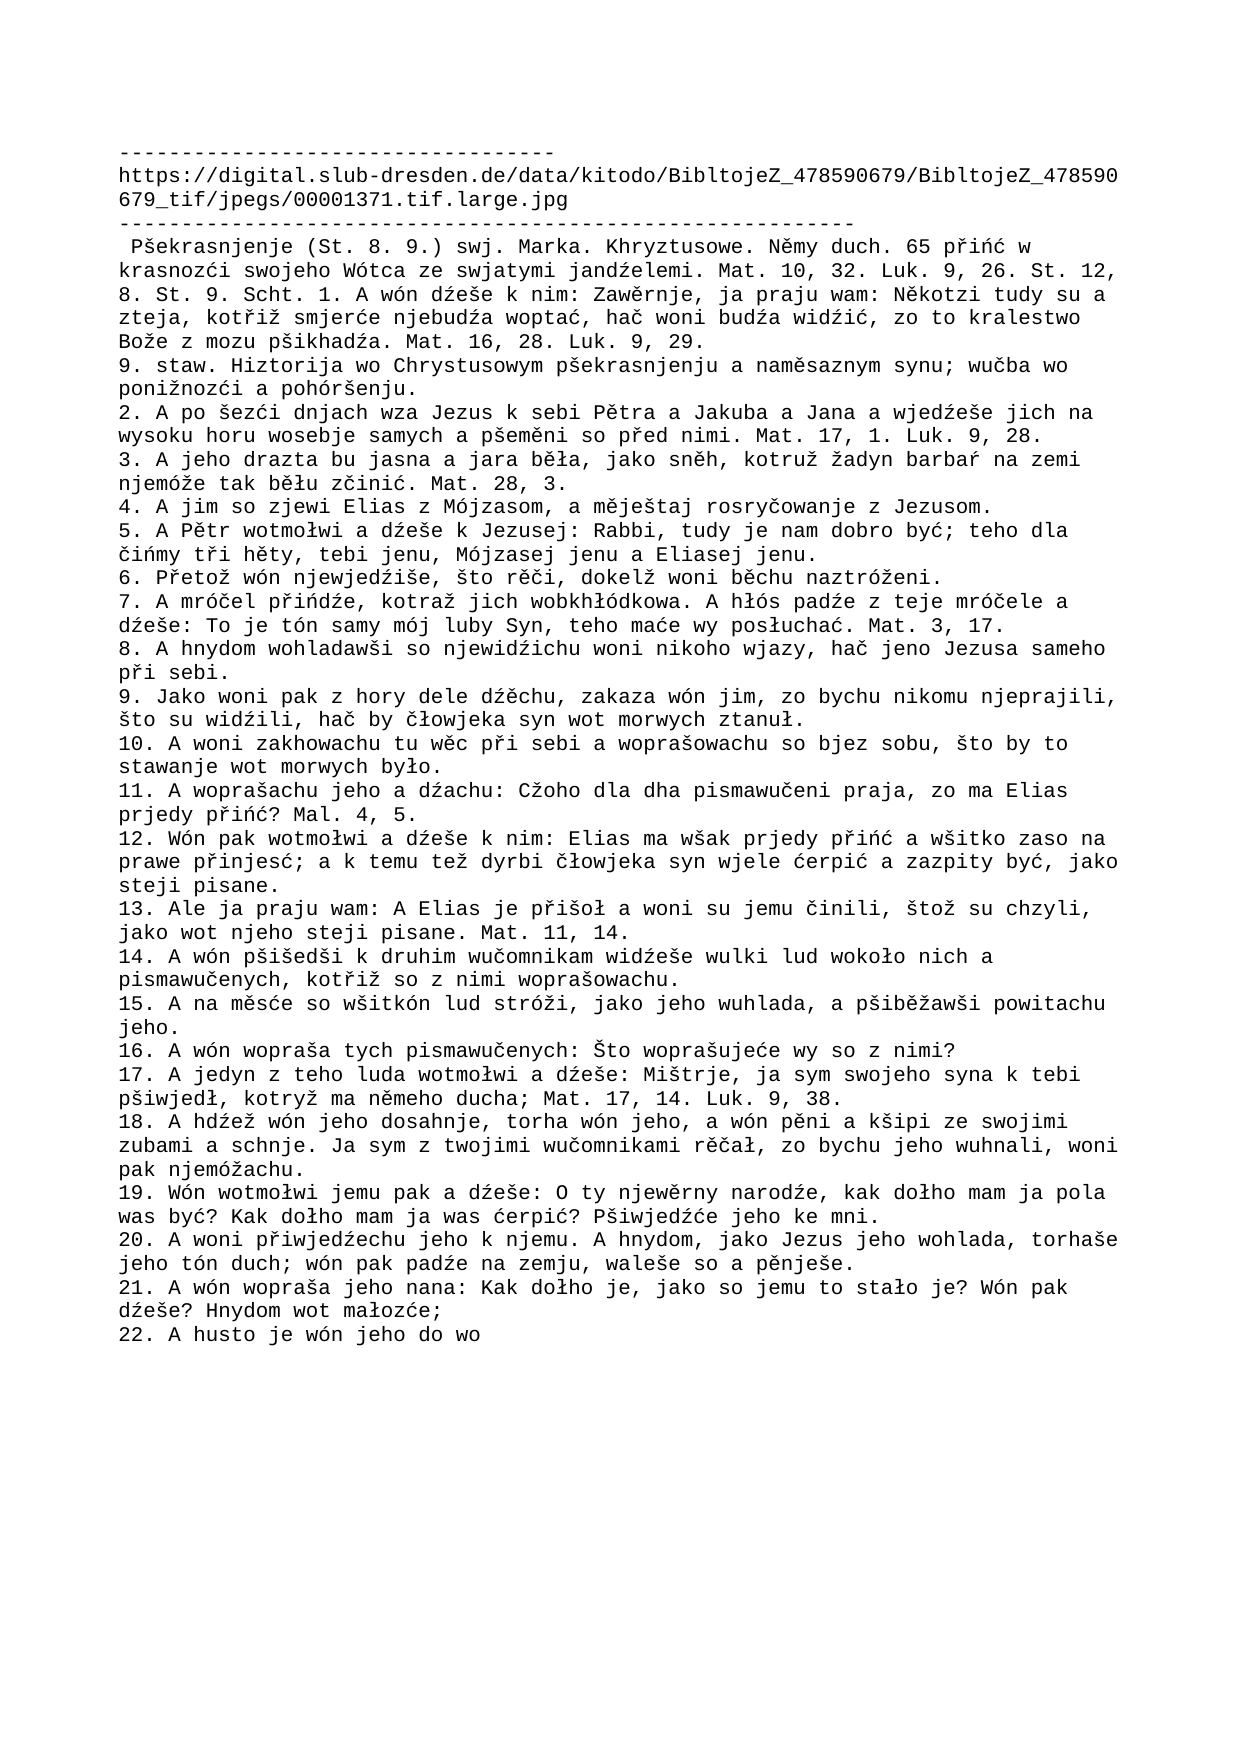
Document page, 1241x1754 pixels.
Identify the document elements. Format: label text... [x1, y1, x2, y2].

text 10. A woni zakhowachu tu wěc při sebi a woprašowachu so bjez sobu, što by to stawanje wot morwych było. [118, 733, 1122, 780]
text 7. A mróčel přińdźe, kotraž jich wobkhłódkowa. A hłós padźe z teje mróčele a dźeše: To je tón samy mój luby Syn, teho maće wy posłuchać. Mat. 3, 17. [118, 591, 1122, 638]
text ----------------------------------- https://digital.slub-dresden.de/data/kitodo/BibltojeZ_478590679/BibltojeZ_478590679_tif/jpegs/00001371.tif.large.jpg ----------------------------------------------------------- [118, 142, 1122, 236]
text 3. A jeho drazta bu jasna a jara běła, jako sněh, kotruž žadyn barbaŕ na zemi njemóže tak běłu zčinić. Mat. 28, 3. [118, 449, 1122, 496]
text 5. A Pětr wotmołwi a dźeše k Jezusej: Rabbi, tudy je nam dobro być; teho dla čińmy tři hěty, tebi jenu, Mójzasej jenu a Eliasej jenu. [118, 520, 1122, 567]
text 19. Wón wotmołwi jemu pak a dźeše: O ty njewěrny narodźe, kak dołho mam ja pola was być? Kak dołho mam ja was ćerpić? Pšiwjedźće jeho ke mni. [118, 1182, 1122, 1229]
text 12. Wón pak wotmołwi a dźeše k nim: Elias ma wšak prjedy přińć a wšitko zaso na prawe přinjesć; a k temu tež dyrbi čłowjeka syn wjele ćerpić a zazpity być, jako steji pisane. [118, 827, 1122, 898]
text Pšekrasnjenje (St. 8. 9.) swj. Marka. Khryztusowe. Němy duch. 65 přińć w krasnozći swojeho Wótca ze swjatymi jandźelemi. Mat. 10, 32. Luk. 9, 26. St. 12, 8. St. 9. Scht. 1. A wón dźeše k nim: Zawěrnje, ja praju wam: Někotzi tudy su a zteja, kotřiž smjerće njebudźa woptać, hač woni budźa widźić, zo to kralestwo Bože z mozu pšikhadźa. Mat. 16, 28. Luk. 9, 29. [118, 236, 1122, 354]
text 9. Jako woni pak z hory dele dźěchu, zakaza wón jim, zo bychu nikomu njeprajili, što su widźili, hač by čłowjeka syn wot morwych ztanuł. [118, 686, 1122, 733]
text 15. A na měsće so wšitkón lud stróži, jako jeho wuhlada, a pšiběžawši powitachu jeho. [118, 993, 1122, 1040]
text 18. A hdźež wón jeho dosahnje, torha wón jeho, a wón pěni a kšipi ze swojimi zubami a schnje. Ja sym z twojimi wučomnikami rěčał, zo bychu jeho wuhnali, woni pak njemóžachu. [118, 1111, 1122, 1182]
text 6. Přetož wón njewjedźiše, što rěči, dokelž woni běchu naztróženi. [118, 567, 1122, 591]
text 20. A woni přiwjedźechu jeho k njemu. A hnydom, jako Jezus jeho wohlada, torhaše jeho tón duch; wón pak padźe na zemju, waleše so a pěnješe. [118, 1229, 1122, 1277]
text 8. A hnydom wohladawši so njewidźichu woni nikoho wjazy, hač jeno Jezusa sameho při sebi. [118, 638, 1122, 686]
text 22. A husto je wón jeho do wo [118, 1324, 1122, 1348]
text 17. A jedyn z teho luda wotmołwi a dźeše: Mištrje, ja sym swojeho syna k tebi pšiwjedł, kotryž ma němeho ducha; Mat. 17, 14. Luk. 9, 38. [118, 1064, 1122, 1111]
text 13. Ale ja praju wam: A Elias je přišoł a woni su jemu činili, štož su chzyli, jako wot njeho steji pisane. Mat. 11, 14. [118, 898, 1122, 946]
text 21. A wón wopraša jeho nana: Kak dołho je, jako so jemu to stało je? Wón pak dźeše? Hnydom wot małozće; [118, 1277, 1122, 1324]
text 16. A wón wopraša tych pismawučenych: Što woprašujeće wy so z nimi? [118, 1040, 1122, 1064]
text 4. A jim so zjewi Elias z Mójzasom, a měještaj rosryčowanje z Jezusom. [118, 496, 1122, 520]
text 9. staw. Hiztorija wo Chrystusowym pšekrasnjenju a naměsaznym synu; wučba wo ponižnozći a pohóršenju. [118, 354, 1122, 402]
text 2. A po šezći dnjach wza Jezus k sebi Pětra a Jakuba a Jana a wjedźeše jich na wysoku horu wosebje samych a pšeměni so před nimi. Mat. 17, 1. Luk. 9, 28. [118, 402, 1122, 449]
text 11. A woprašachu jeho a dźachu: Cžoho dla dha pismawučeni praja, zo ma Elias prjedy přińć? Mal. 4, 5. [118, 780, 1122, 827]
text 14. A wón pšišedši k druhim wučomnikam widźeše wulki lud wokoło nich a pismawučenych, kotřiž so z nimi woprašowachu. [118, 946, 1122, 993]
